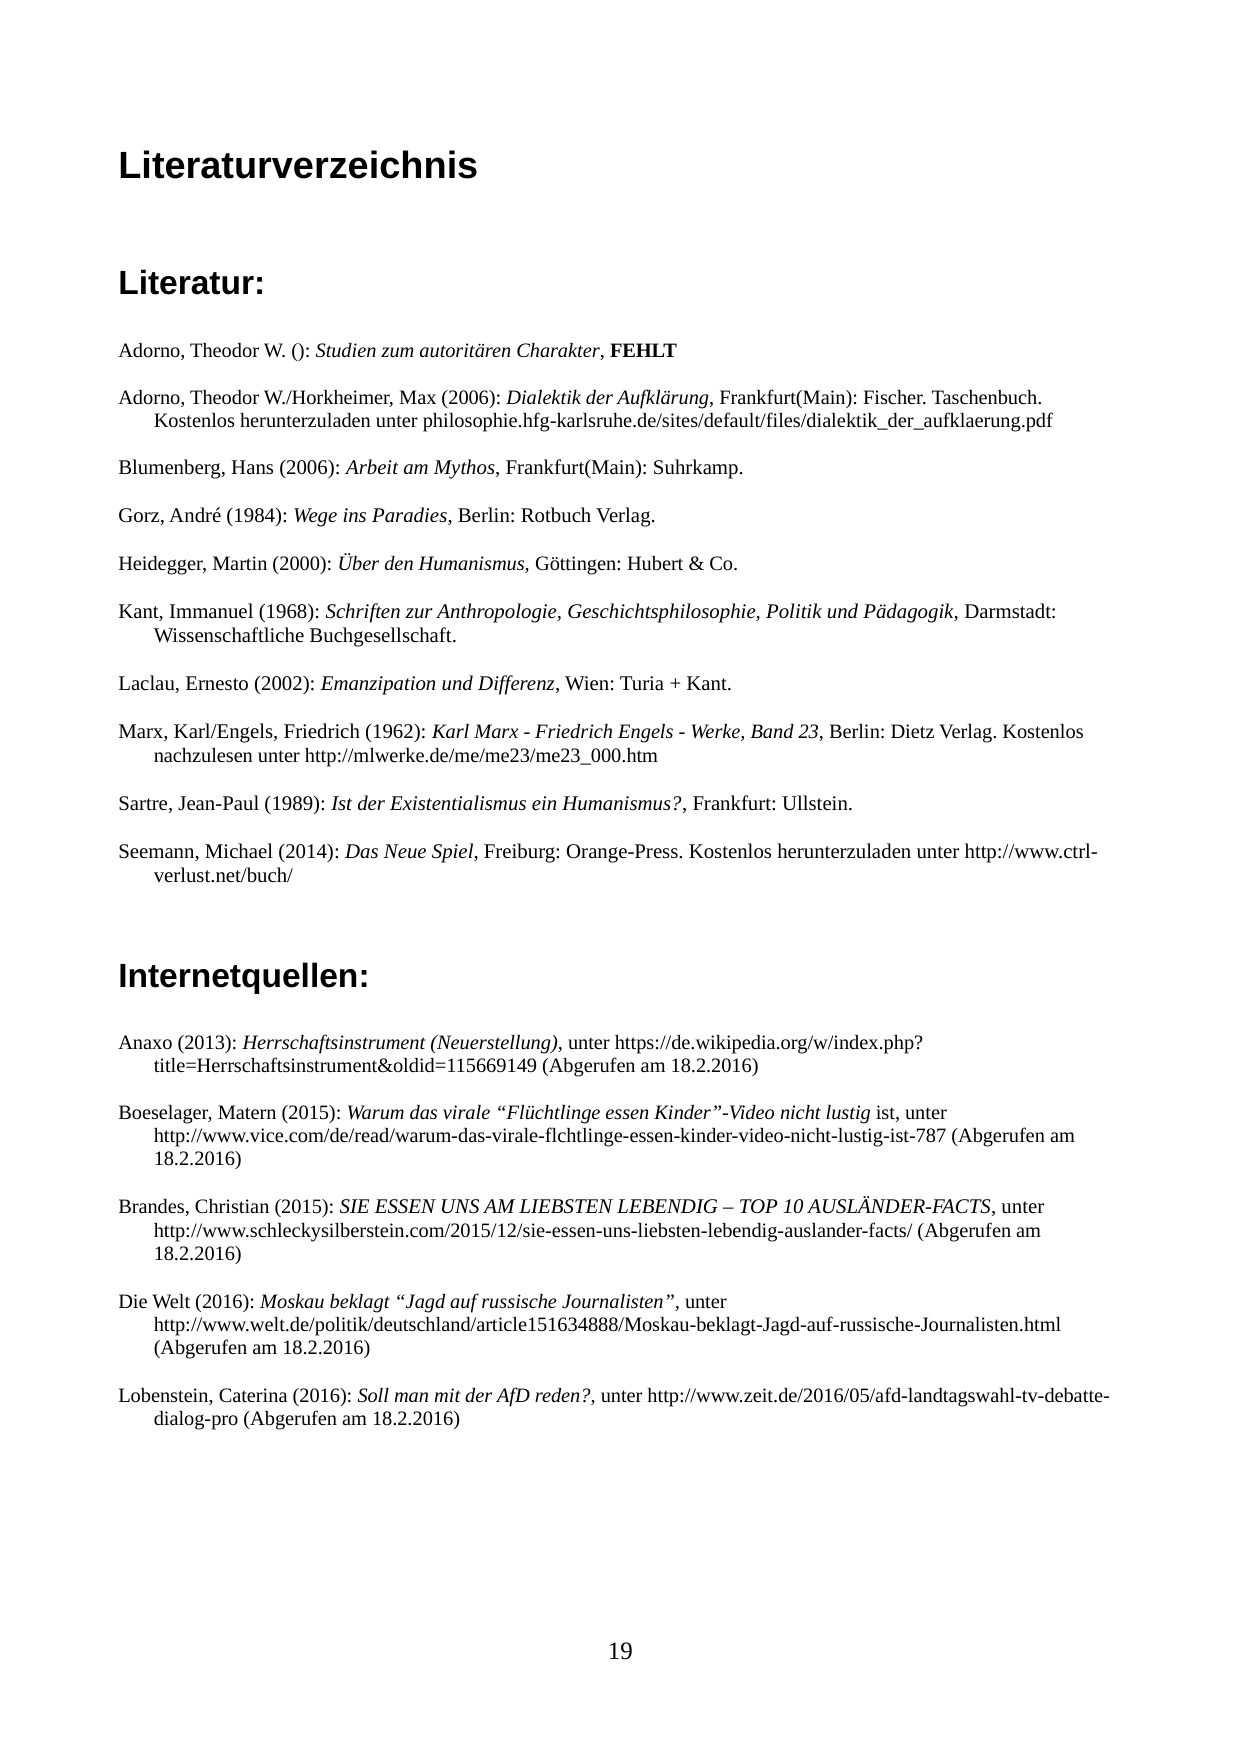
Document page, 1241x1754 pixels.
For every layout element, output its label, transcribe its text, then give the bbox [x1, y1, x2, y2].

text Seemann, Michael (2014): Das Neue Spiel, Freiburg: Orange-Press. Kostenlos herunterzuladen unter http://www.ctrl-verlust.net/buch/ [118, 839, 1122, 887]
text Brandes, Christian (2015): SIE ESSEN UNS AM LIEBSTEN LEBENDIG – TOP 10 AUSLÄNDER-FACTS, unter http://www.schleckysilberstein.com/2015/12/sie-essen-uns-liebsten-lebendig-auslander-facts/ (Abgerufen am 18.2.2016) [118, 1194, 1122, 1265]
text Boeselager, Matern (2015): Warum das virale “Flüchtlinge essen Kinder”-Video nicht lustig ist, unter http://www.vice.com/de/read/warum-das-virale-flchtlinge-essen-kinder-video-nicht-lustig-ist-787 (Abgerufen am 18.2.2016) [118, 1100, 1122, 1170]
text Marx, Karl/Engels, Friedrich (1962): Karl Marx - Friedrich Engels - Werke, Band 23, Berlin: Dietz Verlag. Kostenlos nachzulesen unter http://mlwerke.de/me/me23/me23_000.htm [118, 719, 1122, 766]
subtitle Literatur: [118, 263, 1122, 302]
subtitle Literaturverzeichnis [118, 143, 1122, 187]
text Die Welt (2016): Moskau beklagt “Jagd auf russische Journalisten”, unter http://www.welt.de/politik/deutschland/article151634888/Moskau-beklagt-Jagd-auf-russische-Journalisten.html (Abgerufen am 18.2.2016) [118, 1289, 1122, 1359]
text Adorno, Theodor W./Horkheimer, Max (2006): Dialektik der Aufklärung, Frankfurt(Main): Fischer. Taschenbuch. Kostenlos herunterzuladen unter philosophie.hfg-karlsruhe.de/sites/default/files/dialektik_der_aufklaerung.pdf [118, 385, 1122, 432]
subtitle Internetquellen: [118, 956, 1122, 994]
text Laclau, Ernesto (2002): Emanzipation und Differenz, Wien: Turia + Kant. [118, 671, 1122, 695]
text Kant, Immanuel (1968): Schriften zur Anthropologie, Geschichtsphilosophie, Politik und Pädagogik, Darmstadt: Wissenschaftliche Buchgesellschaft. [118, 599, 1122, 647]
text Anaxo (2013): Herrschaftsinstrument (Neuerstellung), unter https://de.wikipedia.org/w/index.php?title=Herrschaftsinstrument&oldid=115669149 (Abgerufen am 18.2.2016) [118, 1030, 1122, 1077]
text Sartre, Jean-Paul (1989): Ist der Existentialismus ein Humanismus?, Frankfurt: Ullstein. [118, 791, 1122, 814]
text Gorz, André (1984): Wege ins Paradies, Berlin: Rotbuch Verlag. [118, 503, 1122, 527]
text Adorno, Theodor W. (): Studien zum autoritären Charakter, FEHLT [118, 338, 1122, 362]
text Lobenstein, Caterina (2016): Soll man mit der AfD reden?, unter http://www.zeit.de/2016/05/afd-landtagswahl-tv-debatte-dialog-pro (Abgerufen am 18.2.2016) [118, 1383, 1122, 1430]
text Blumenberg, Hans (2006): Arbeit am Mythos, Frankfurt(Main): Suhrkamp. [118, 455, 1122, 479]
text Heidegger, Martin (2000): Über den Humanismus, Göttingen: Hubert & Co. [118, 551, 1122, 575]
